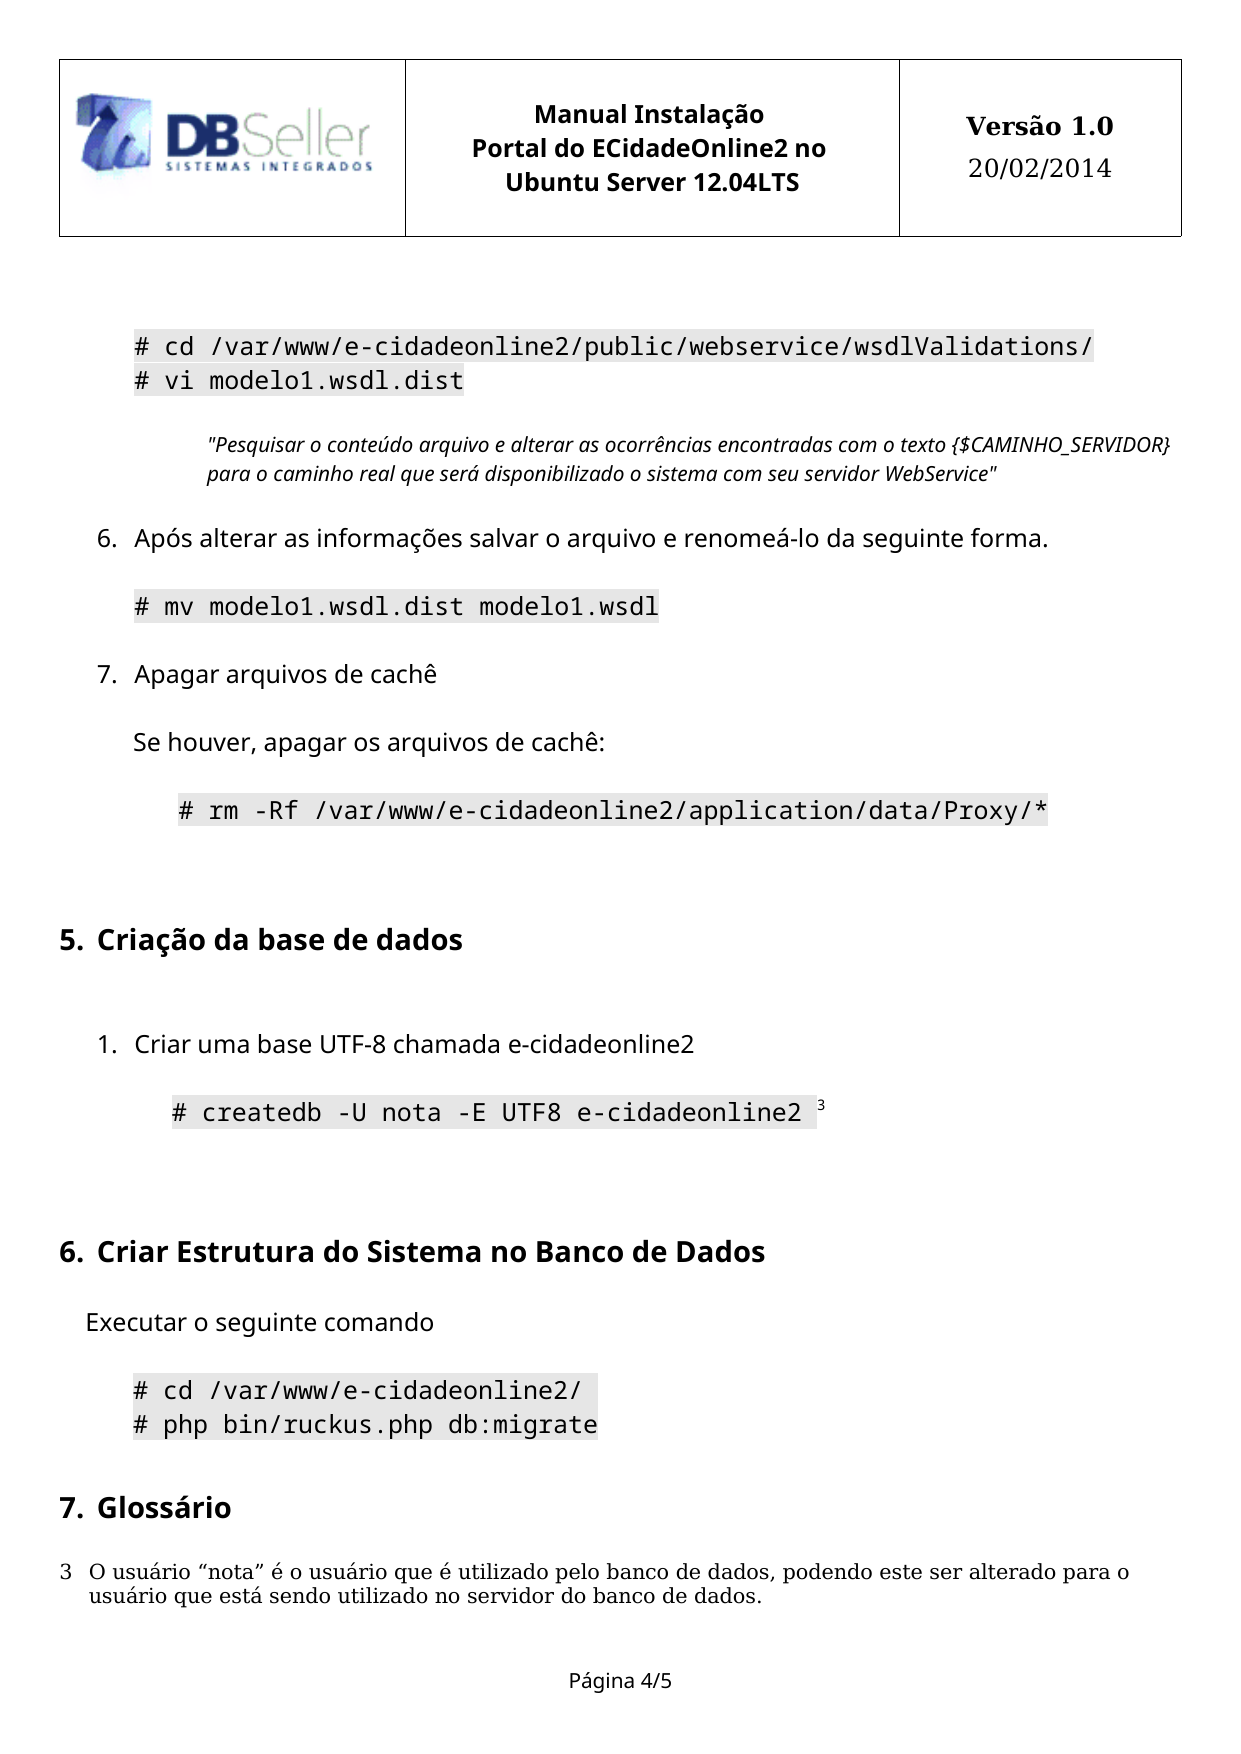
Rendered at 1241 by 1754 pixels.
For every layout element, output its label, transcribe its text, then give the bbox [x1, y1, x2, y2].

list Apagar arquivos de cachê [97, 657, 1181, 691]
list Após alterar as informações salvar o arquivo e renomeá-lo da seguinte forma. [97, 521, 1181, 555]
text # rm -Rf /var/www/e-cidadeonline2/application/data/Proxy/* [178, 792, 1181, 826]
list Criar uma base UTF-8 chamada e-cidadeonline2 [97, 1027, 1181, 1061]
list # cd /var/www/e-cidadeonline2/ [95, 1372, 1181, 1406]
list # php bin/ruckus.php db:migrate [95, 1406, 1181, 1440]
list Criação da base de dados [59, 919, 1181, 959]
picture [73, 92, 380, 201]
list # mv modelo1.wsdl.dist modelo1.wsdl [97, 555, 1181, 623]
text Se houver, apagar os arquivos de cachê: [59, 724, 1181, 758]
list Criar Estrutura do Sistema no Banco de Dados [59, 1231, 1181, 1271]
list Executar o seguinte comando [22, 1304, 1181, 1338]
list # createdb -U nota -E UTF8 e-cidadeonline2 [134, 1095, 1181, 1129]
list O usuário “nota” é o usuário que é utilizado pelo banco de dados, podendo este ser alterado para o usuário que está sendo utilizado no servidor do banco de dados. [59, 1560, 1181, 1609]
list # cd /var/www/e-cidadeonline2/public/webservice/wsdlValidations/ # vi modelo1.wsdl.dist [97, 328, 1181, 396]
text "Pesquisar o conteúdo arquivo e alterar as ocorrências encontradas com o texto {$CAMINHO_SERVIDOR} para o caminho real que será disponibilizado o sistema com seu servidor WebService" [207, 430, 1181, 487]
list Glossário [59, 1487, 1181, 1527]
